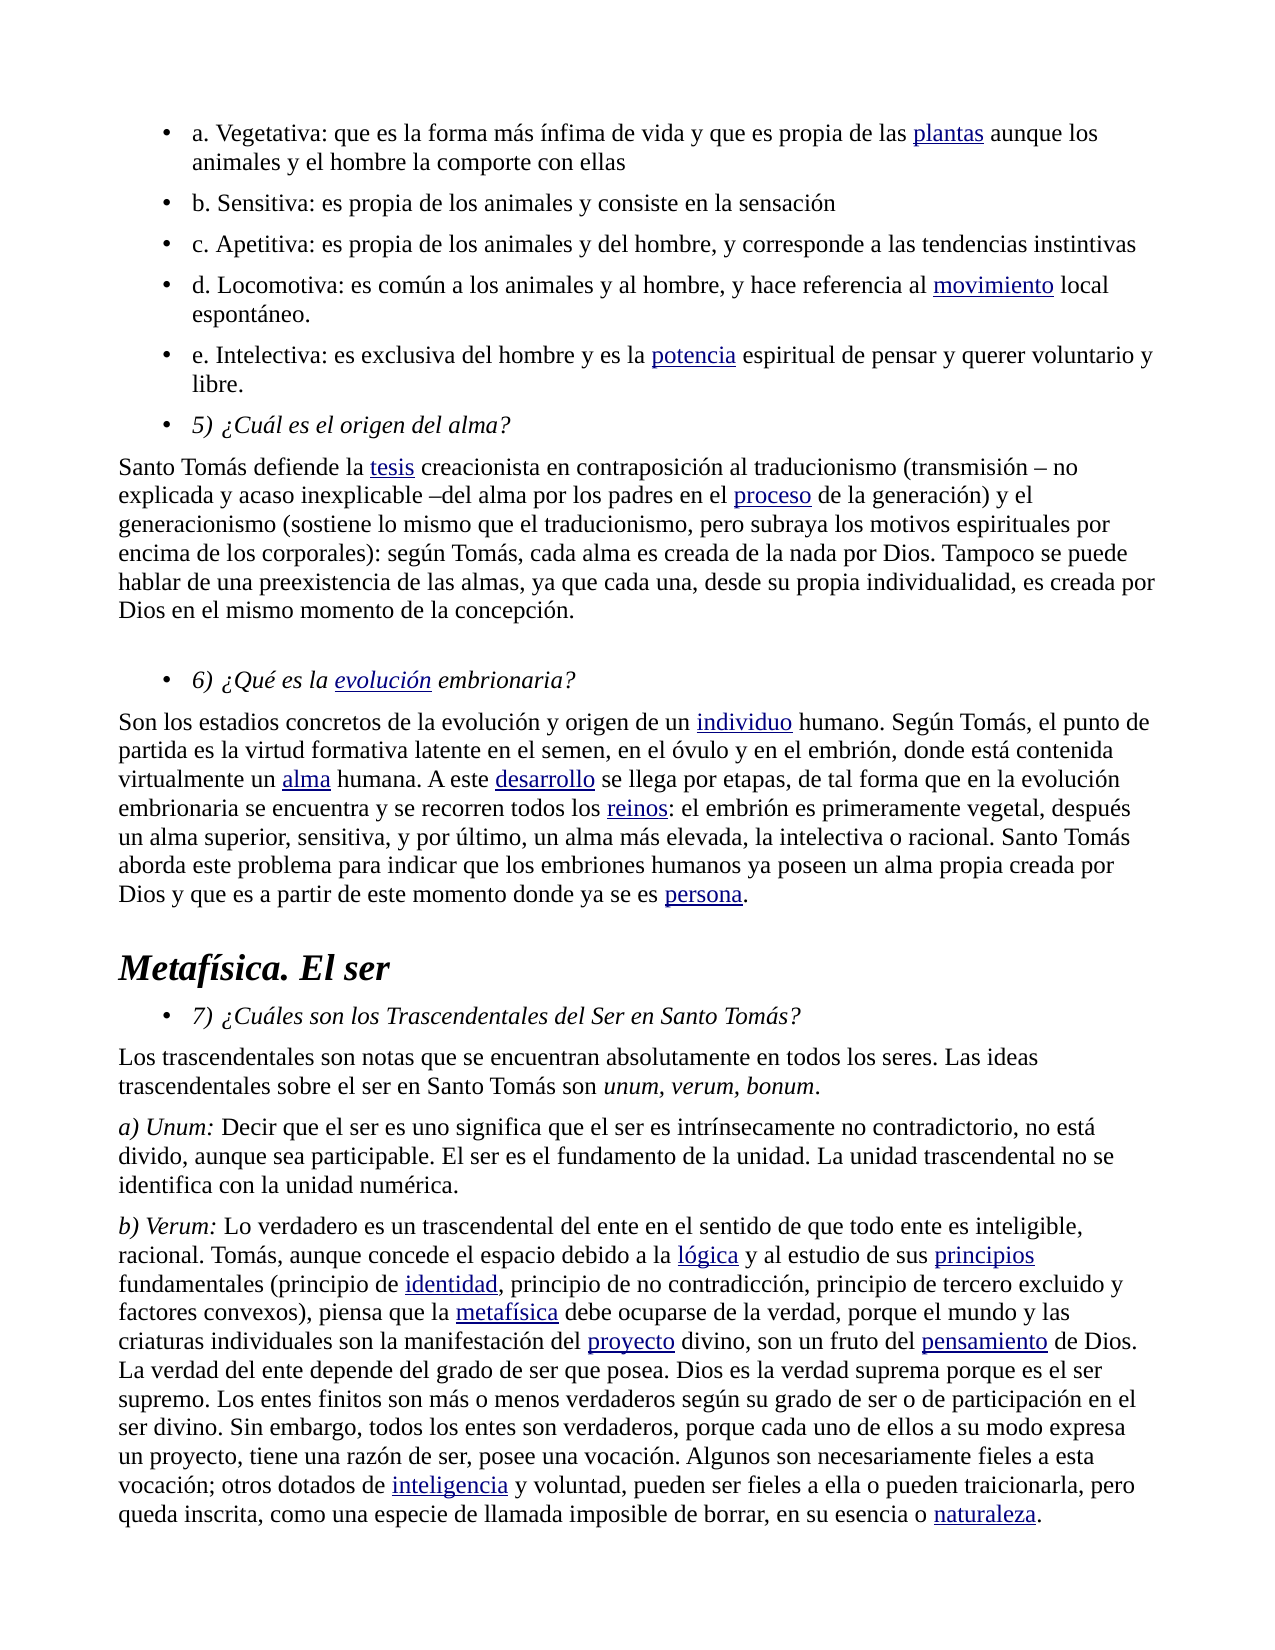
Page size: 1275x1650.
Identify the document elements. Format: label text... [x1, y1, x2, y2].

list a. Vegetativa: que es la forma más ínfima de vida y que es propia de las plantas aunque los animales y el hombre la comporte con ellas [162, 118, 1157, 176]
subtitle Metafísica. El ser [118, 946, 1157, 989]
list 5) ¿Cuál es el origen del alma? [162, 411, 1157, 439]
list 7) ¿Cuáles son los Trascendentales del Ser en Santo Tomás? [162, 1001, 1157, 1030]
text Santo Tomás defiende la tesis creacionista en contraposición al traducionismo (transmisión – no explicada y acaso inexplicable –del alma por los padres en el proceso de la generación) y el generacionismo (sostiene lo mismo que el traducionismo, pero subraya los motivos espirituales por encima de los corporales): según Tomás, cada alma es creada de la nada por Dios. Tampoco se puede hablar de una preexistencia de las almas, ya que cada una, desde su propia individualidad, es creada por Dios en el mismo momento de la concepción. [118, 452, 1157, 624]
text Son los estadios concretos de la evolución y origen de un individuo humano. Según Tomás, el punto de partida es la virtud formativa latente en el semen, en el óvulo y en el embrión, donde está contenida virtualmente un alma humana. A este desarrollo se llega por etapas, de tal forma que en la evolución embrionaria se encuentra y se recorren todos los reinos: el embrión es primeramente vegetal, después un alma superior, sensitiva, y por último, un alma más elevada, la intelectiva o racional. Santo Tomás aborda este problema para indicar que los embriones humanos ya poseen un alma propia creada por Dios y que es a partir de este momento donde ya se es persona. [118, 707, 1157, 908]
list e. Intelectiva: es exclusiva del hombre y es la potencia espiritual de pensar y querer voluntario y libre. [162, 341, 1157, 398]
text b) Verum: Lo verdadero es un trascendental del ente en el sentido de que todo ente es inteligible, racional. Tomás, aunque concede el espacio debido a la lógica y al estudio de sus principios fundamentales (principio de identidad, principio de no contradicción, principio de tercero excluido y factores convexos), piensa que la metafísica debe ocuparse de la verdad, porque el mundo y las criaturas individuales son la manifestación del proyecto divino, son un fruto del pensamiento de Dios. La verdad del ente depende del grado de ser que posea. Dios es la verdad suprema porque es el ser supremo. Los entes finitos son más o menos verdaderos según su grado de ser o de participación en el ser divino. Sin embargo, todos los entes son verdaderos, porque cada uno de ellos a su modo expresa un proyecto, tiene una razón de ser, posee una vocación. Algunos son necesariamente fieles a esta vocación; otros dotados de inteligencia y voluntad, pueden ser fieles a ella o pueden traicionarla, pero queda inscrita, como una especie de llamada imposible de borrar, en su esencia o naturaleza. [118, 1211, 1157, 1527]
list d. Locomotiva: es común a los animales y al hombre, y hace referencia al movimiento local espontáneo. [162, 271, 1157, 328]
list b. Sensitiva: es propia de los animales y consiste en la sensación [162, 188, 1157, 217]
text Los trascendentales son notas que se encuentran absolutamente en todos los seres. Las ideas trascendentales sobre el ser en Santo Tomás son unum, verum, bonum. [118, 1042, 1157, 1100]
list 6) ¿Qué es la evolución embrionaria? [162, 666, 1157, 694]
text a) Unum: Decir que el ser es uno significa que el ser es intrínsecamente no contradictorio, no está divido, aunque sea participable. El ser es el fundamento de la unidad. La unidad trascendental no se identifica con la unidad numérica. [118, 1112, 1157, 1199]
list c. Apetitiva: es propia de los animales y del hombre, y corresponde a las tendencias instintivas [162, 229, 1157, 258]
